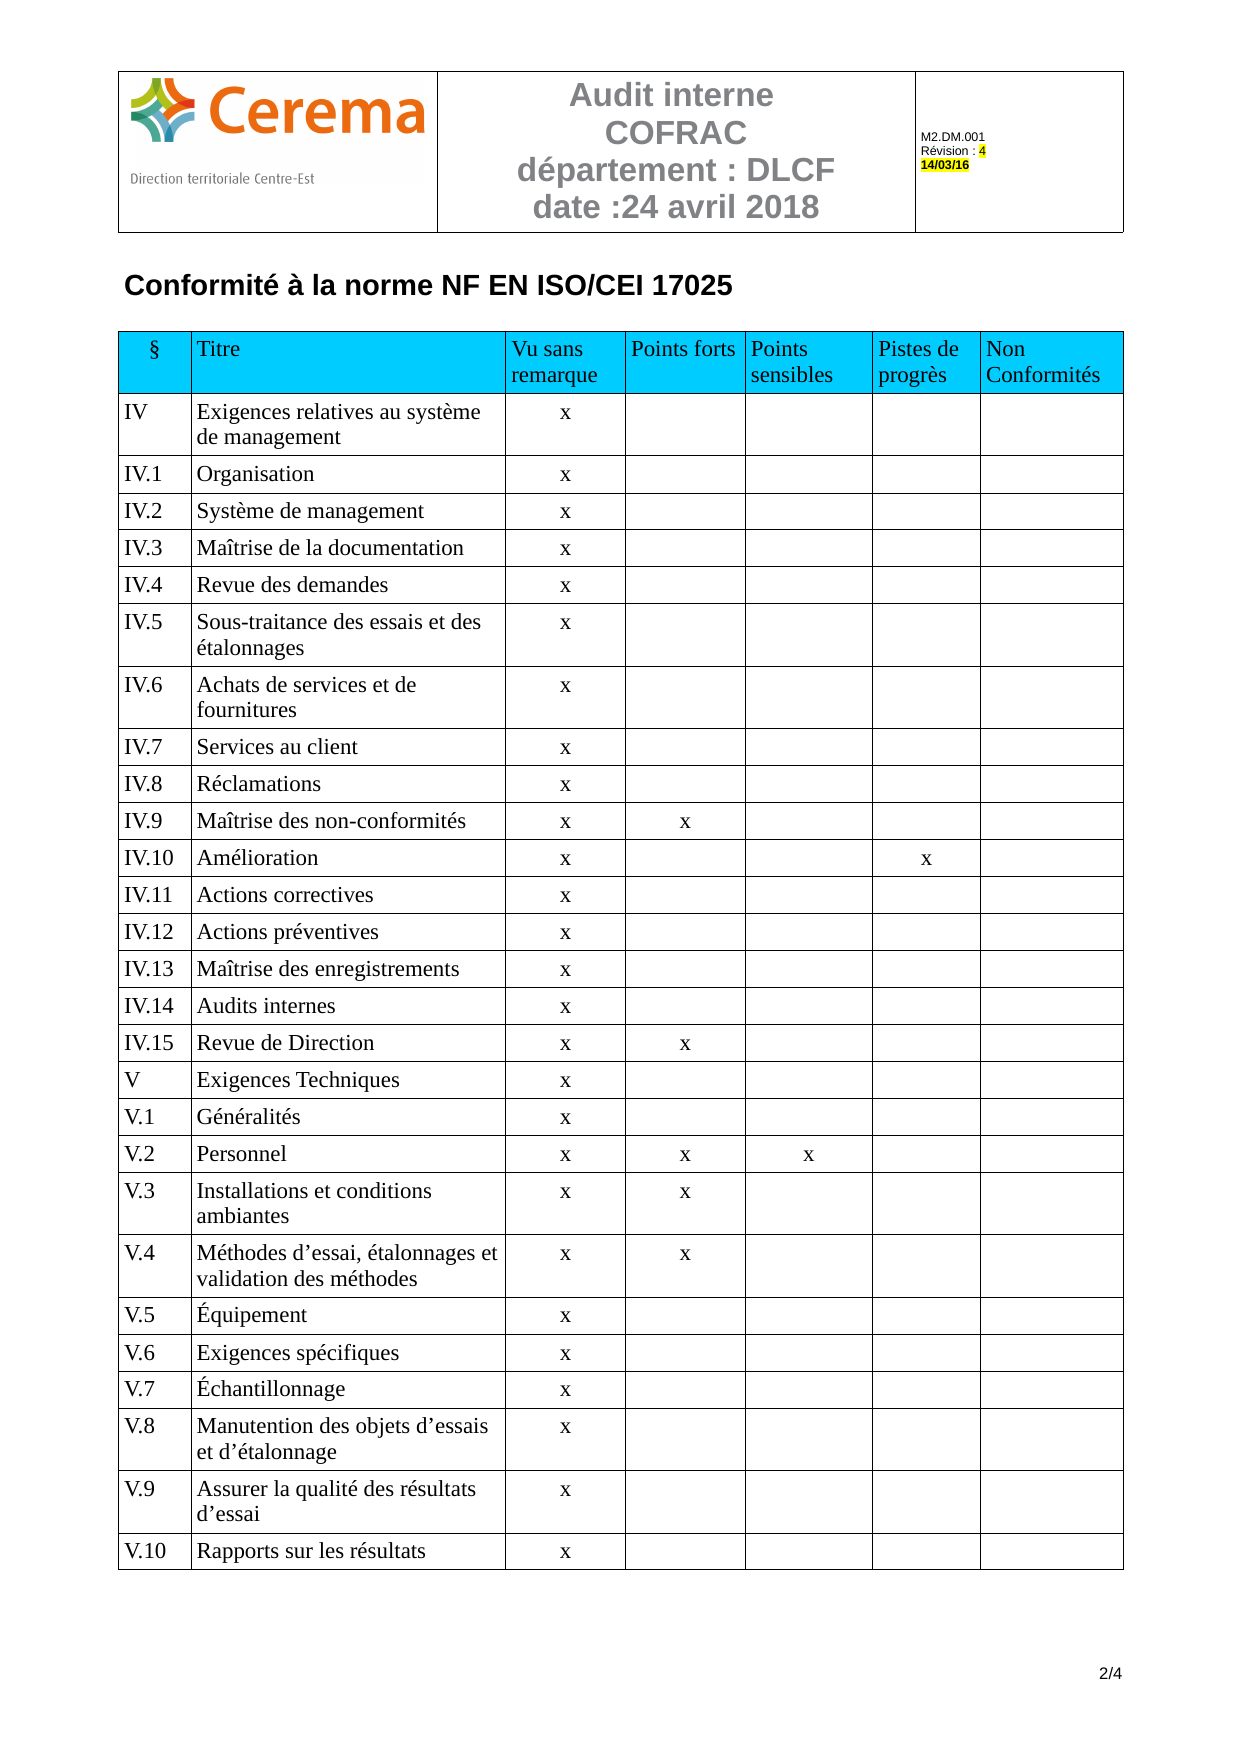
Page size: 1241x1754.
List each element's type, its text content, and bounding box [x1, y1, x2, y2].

table_cell [981, 667, 1123, 728]
table_cell V.2 [119, 1136, 191, 1172]
table_cell [981, 803, 1123, 839]
table_cell IV [119, 394, 191, 455]
picture [129, 76, 426, 185]
table_cell Services au client [192, 729, 505, 765]
table_cell x [506, 1409, 625, 1470]
table_cell [981, 1136, 1123, 1172]
table_cell [873, 1062, 980, 1098]
table_cell [873, 1173, 980, 1234]
table_cell [746, 766, 872, 802]
table_header Points sensibles [746, 332, 872, 393]
table_cell x [873, 840, 980, 876]
table_cell IV.6 [119, 667, 191, 728]
table_cell IV.8 [119, 766, 191, 802]
table_cell [873, 567, 980, 603]
table_cell V.8 [119, 1409, 191, 1470]
table_cell [873, 1136, 980, 1172]
table_cell [981, 456, 1123, 492]
table_cell [746, 988, 872, 1024]
table_cell [746, 604, 872, 666]
table_cell [981, 877, 1123, 913]
table_cell x [626, 1235, 745, 1297]
table_cell IV.9 [119, 803, 191, 839]
table_cell IV.2 [119, 494, 191, 529]
table_cell Méthodes d’essai, étalonnages et validation des méthodes [192, 1235, 505, 1297]
table_header Non Conformités [981, 332, 1123, 393]
table_cell Sous-traitance des essais et des étalonnages [192, 604, 505, 666]
table_cell Exigences spécifiques [192, 1335, 505, 1371]
table_cell [746, 1062, 872, 1098]
table_cell [626, 1534, 745, 1569]
table_cell x [506, 494, 625, 529]
table_cell [626, 840, 745, 876]
table_cell x [506, 729, 625, 765]
table_cell [981, 604, 1123, 666]
table_cell [746, 914, 872, 950]
table_cell [873, 1298, 980, 1334]
table_cell [981, 1409, 1123, 1470]
table_cell x [506, 766, 625, 802]
table_cell Achats de services et de fournitures [192, 667, 505, 728]
table_cell [746, 667, 872, 728]
table_cell [626, 1471, 745, 1532]
table_cell [873, 766, 980, 802]
table_header Points forts [626, 332, 745, 393]
table_cell IV.14 [119, 988, 191, 1024]
table_cell V.6 [119, 1335, 191, 1371]
table_cell [746, 1335, 872, 1371]
table_cell Actions préventives [192, 914, 505, 950]
table_cell [626, 394, 745, 455]
table_cell Installations et conditions ambiantes [192, 1173, 505, 1234]
table_cell Échantillonnage [192, 1372, 505, 1408]
table_cell [746, 840, 872, 876]
table_cell x [506, 1025, 625, 1061]
table_cell [746, 1534, 872, 1569]
table_cell x [746, 1136, 872, 1172]
table_cell V.7 [119, 1372, 191, 1408]
table_cell x [506, 394, 625, 455]
table_cell [873, 1335, 980, 1371]
table_cell IV.11 [119, 877, 191, 913]
table_cell [746, 1099, 872, 1135]
table_cell Personnel [192, 1136, 505, 1172]
table_cell [981, 840, 1123, 876]
table_cell V [119, 1062, 191, 1098]
table_cell Maîtrise de la documentation [192, 530, 505, 566]
table_cell x [506, 914, 625, 950]
table_cell [981, 1471, 1123, 1532]
table_cell x [506, 840, 625, 876]
table_cell IV.1 [119, 456, 191, 492]
table_cell x [506, 1534, 625, 1569]
table_cell [981, 394, 1123, 455]
table_cell [873, 1372, 980, 1408]
table_cell IV.3 [119, 530, 191, 566]
table_cell [746, 951, 872, 987]
table_cell [746, 1372, 872, 1408]
table_cell Manutention des objets d’essais et d’étalonnage [192, 1409, 505, 1470]
table_cell x [506, 1335, 625, 1371]
table_cell Assurer la qualité des résultats d’essai [192, 1471, 505, 1532]
table_cell V.3 [119, 1173, 191, 1234]
table_cell [873, 456, 980, 492]
table_cell [746, 803, 872, 839]
table_cell Maîtrise des enregistrements [192, 951, 505, 987]
table_cell [746, 877, 872, 913]
table_cell Généralités [192, 1099, 505, 1135]
table_cell x [506, 1062, 625, 1098]
table_cell [626, 914, 745, 950]
table_cell [626, 766, 745, 802]
table_cell [873, 988, 980, 1024]
table_cell [981, 1235, 1123, 1297]
table_cell [746, 1409, 872, 1470]
table_header Titre [192, 332, 505, 393]
table_cell [873, 951, 980, 987]
table_cell Rapports sur les résultats [192, 1534, 505, 1569]
table_cell [626, 1062, 745, 1098]
table_cell [873, 604, 980, 666]
table_cell x [506, 1173, 625, 1234]
table_cell x [506, 1235, 625, 1297]
table_cell [981, 914, 1123, 950]
table_cell Équipement [192, 1298, 505, 1334]
table_cell Système de management [192, 494, 505, 529]
table_cell IV.15 [119, 1025, 191, 1061]
table_cell [981, 1335, 1123, 1371]
table_cell [873, 914, 980, 950]
table_cell [746, 394, 872, 455]
table_cell [981, 1025, 1123, 1061]
table_cell [981, 729, 1123, 765]
table_cell [873, 1534, 980, 1569]
table_cell [626, 456, 745, 492]
table_cell Actions correctives [192, 877, 505, 913]
table_header Vu sans remarque [506, 332, 625, 393]
table_cell [746, 530, 872, 566]
table_cell [873, 667, 980, 728]
table_cell [746, 567, 872, 603]
table_cell x [506, 1099, 625, 1135]
table_cell Exigences Techniques [192, 1062, 505, 1098]
table_cell [873, 1409, 980, 1470]
table_cell [626, 729, 745, 765]
table_cell x [506, 951, 625, 987]
table_cell [873, 803, 980, 839]
table_cell [626, 604, 745, 666]
table_cell V.10 [119, 1534, 191, 1569]
table_cell [746, 1471, 872, 1532]
table_cell x [506, 456, 625, 492]
table_cell [746, 494, 872, 529]
table_cell [873, 1025, 980, 1061]
table_cell Audits internes [192, 988, 505, 1024]
table_cell [873, 729, 980, 765]
table_cell IV.4 [119, 567, 191, 603]
table_cell [873, 494, 980, 529]
table_cell [981, 1099, 1123, 1135]
table_cell Réclamations [192, 766, 505, 802]
table_cell x [506, 1298, 625, 1334]
table_cell [981, 530, 1123, 566]
table_cell x [506, 803, 625, 839]
table_cell [626, 1099, 745, 1135]
table_cell [981, 1062, 1123, 1098]
table_cell Revue des demandes [192, 567, 505, 603]
table_cell x [506, 1372, 625, 1408]
table_header Conformité à la norme NF EN ISO/CEI 17025 [118, 263, 1123, 307]
table_cell x [626, 1025, 745, 1061]
table_cell [873, 530, 980, 566]
table_cell x [506, 988, 625, 1024]
table_cell [626, 530, 745, 566]
table_cell Exigences relatives au système de management [192, 394, 505, 455]
table_cell [626, 667, 745, 728]
table_cell [981, 494, 1123, 529]
table_cell IV.10 [119, 840, 191, 876]
table_cell x [506, 530, 625, 566]
table_cell [626, 988, 745, 1024]
table_cell [873, 877, 980, 913]
table_cell V.5 [119, 1298, 191, 1334]
table_cell [873, 1099, 980, 1135]
table_cell [626, 567, 745, 603]
table_cell [746, 1173, 872, 1234]
table_cell x [506, 567, 625, 603]
table_cell [746, 1025, 872, 1061]
table_cell [873, 1471, 980, 1532]
table_cell V.1 [119, 1099, 191, 1135]
table_cell [746, 1235, 872, 1297]
table_cell [746, 729, 872, 765]
table_cell [626, 1372, 745, 1408]
table_cell IV.7 [119, 729, 191, 765]
table_cell V.4 [119, 1235, 191, 1297]
table_cell Amélioration [192, 840, 505, 876]
table_cell x [506, 604, 625, 666]
table_cell x [626, 803, 745, 839]
table_cell IV.5 [119, 604, 191, 666]
table_cell [746, 1298, 872, 1334]
table_cell [981, 1534, 1123, 1569]
table_cell [746, 456, 872, 492]
table_cell x [506, 877, 625, 913]
table_cell [981, 951, 1123, 987]
table_cell V.9 [119, 1471, 191, 1532]
table_cell [873, 394, 980, 455]
table_cell [626, 951, 745, 987]
table_cell IV.12 [119, 914, 191, 950]
table_cell Organisation [192, 456, 505, 492]
table_cell IV.13 [119, 951, 191, 987]
table_cell [626, 1335, 745, 1371]
table_cell Revue de Direction [192, 1025, 505, 1061]
table_header § [119, 332, 191, 393]
table_cell x [626, 1173, 745, 1234]
table_cell x [506, 1136, 625, 1172]
table_cell [873, 1235, 980, 1297]
table_cell [626, 1298, 745, 1334]
table_cell x [506, 1471, 625, 1532]
table_cell x [506, 667, 625, 728]
table_cell x [626, 1136, 745, 1172]
table_cell [981, 567, 1123, 603]
table_cell [626, 877, 745, 913]
table_cell [981, 988, 1123, 1024]
table_cell [981, 766, 1123, 802]
table_cell [981, 1298, 1123, 1334]
table_cell [626, 494, 745, 529]
table_header Pistes de progrès [873, 332, 980, 393]
table_cell Maîtrise des non-conformités [192, 803, 505, 839]
table_cell [981, 1372, 1123, 1408]
table_cell [981, 1173, 1123, 1234]
table_cell [626, 1409, 745, 1470]
